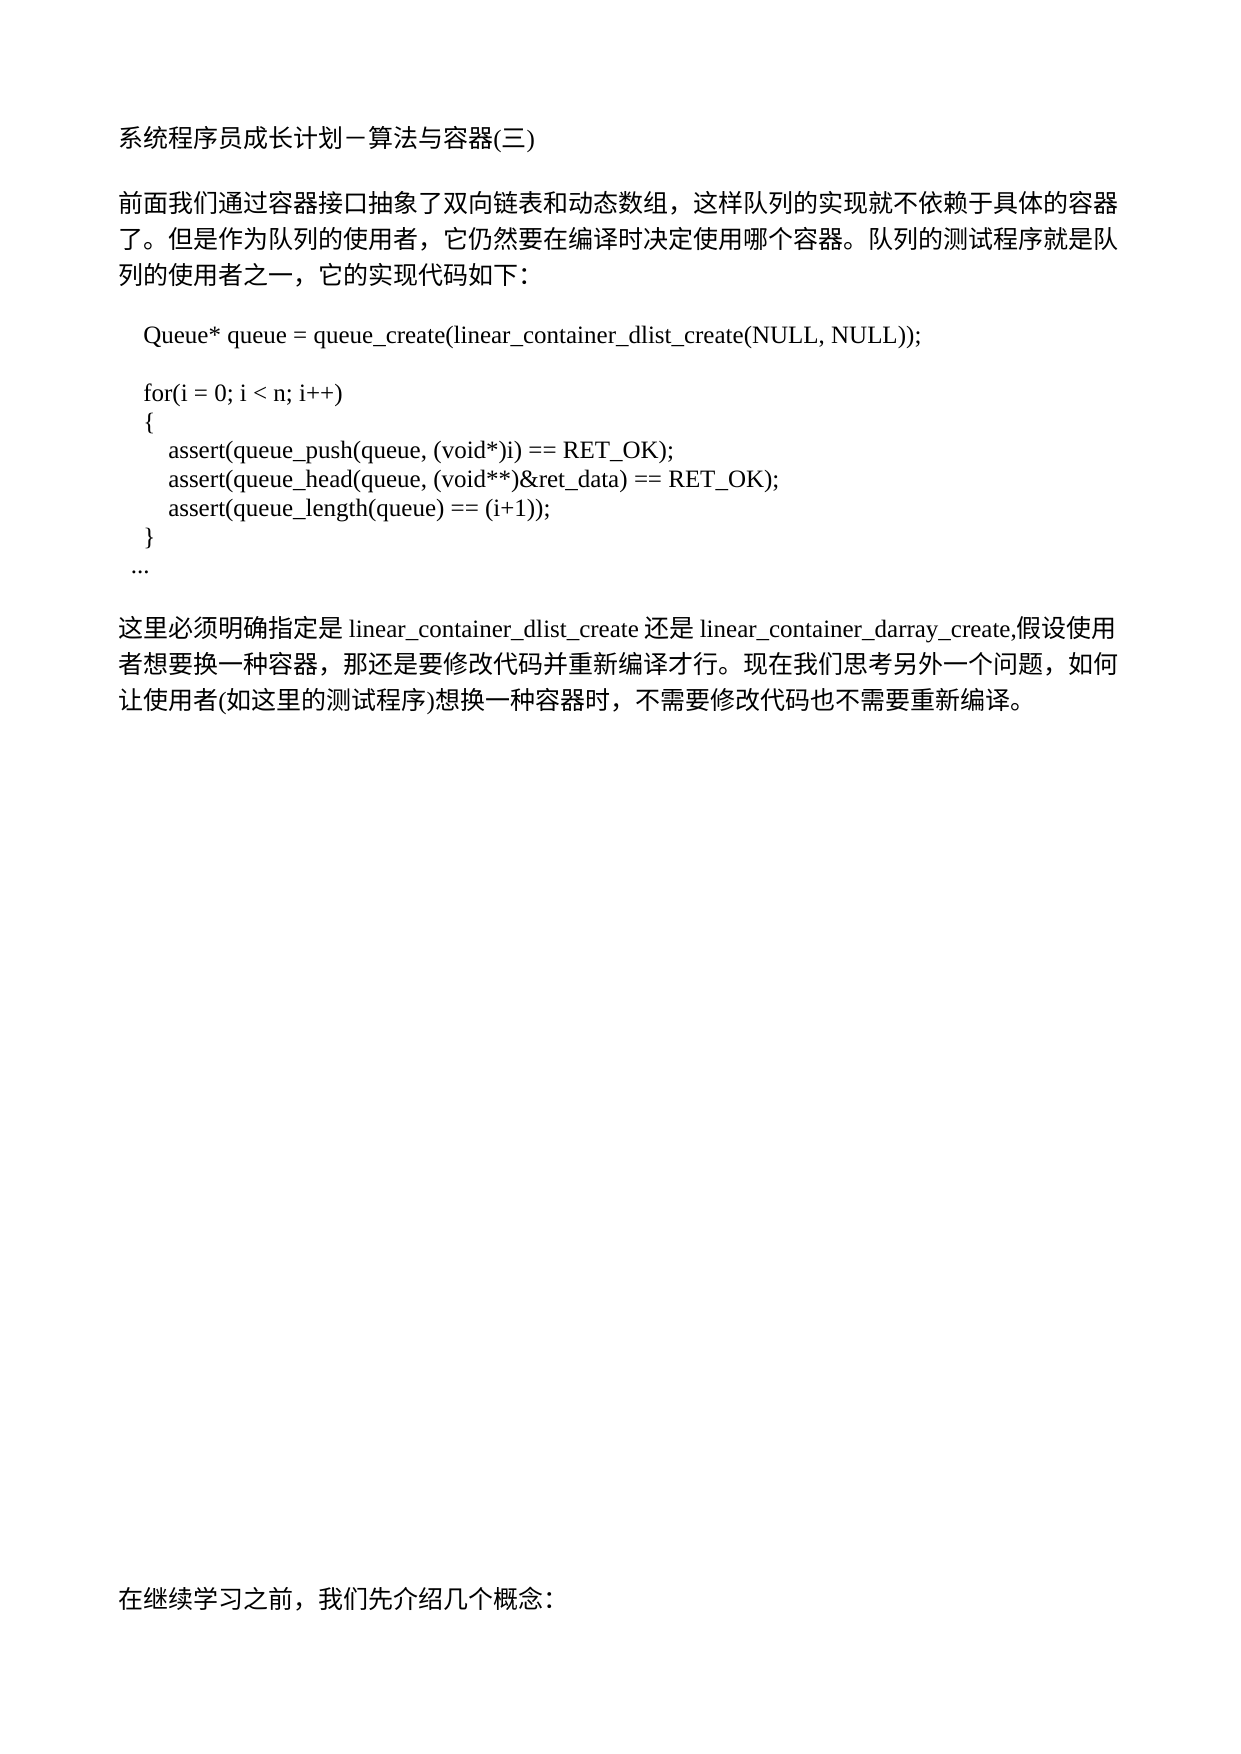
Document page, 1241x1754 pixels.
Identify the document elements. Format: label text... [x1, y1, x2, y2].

text 在继续学习之前，我们先介绍几个概念： [118, 1579, 1122, 1616]
text for(i = 0; i < n; i++) [118, 378, 1122, 407]
text Queue* queue = queue_create(linear_container_dlist_create(NULL, NULL)); [118, 321, 1122, 349]
text assert(queue_length(queue) == (i+1)); [118, 493, 1122, 522]
text { [118, 407, 1122, 436]
text 系统程序员成长计划－算法与容器(三) [118, 118, 1122, 154]
text assert(queue_head(queue, (void**)&ret_data) == RET_OK); [118, 464, 1122, 493]
text 前面我们通过容器接口抽象了双向链表和动态数组，这样队列的实现就不依赖于具体的容器了。但是作为队列的使用者，它仍然要在编译时决定使用哪个容器。队列的测试程序就是队列的使用者之一，它的实现代码如下： [118, 183, 1122, 292]
text ... [118, 551, 1122, 579]
text } [118, 522, 1122, 551]
text assert(queue_push(queue, (void*)i) == RET_OK); [118, 436, 1122, 464]
text 这里必须明确指定是 linear_container_dlist_create还是 linear_container_darray_create,假设使用者想要换一种容器，那还是要修改代码并重新编译才行。现在我们思考另外一个问题，如何让使用者(如这里的测试程序)想换一种容器时，不需要修改代码也不需要重新编译。 [118, 608, 1122, 717]
